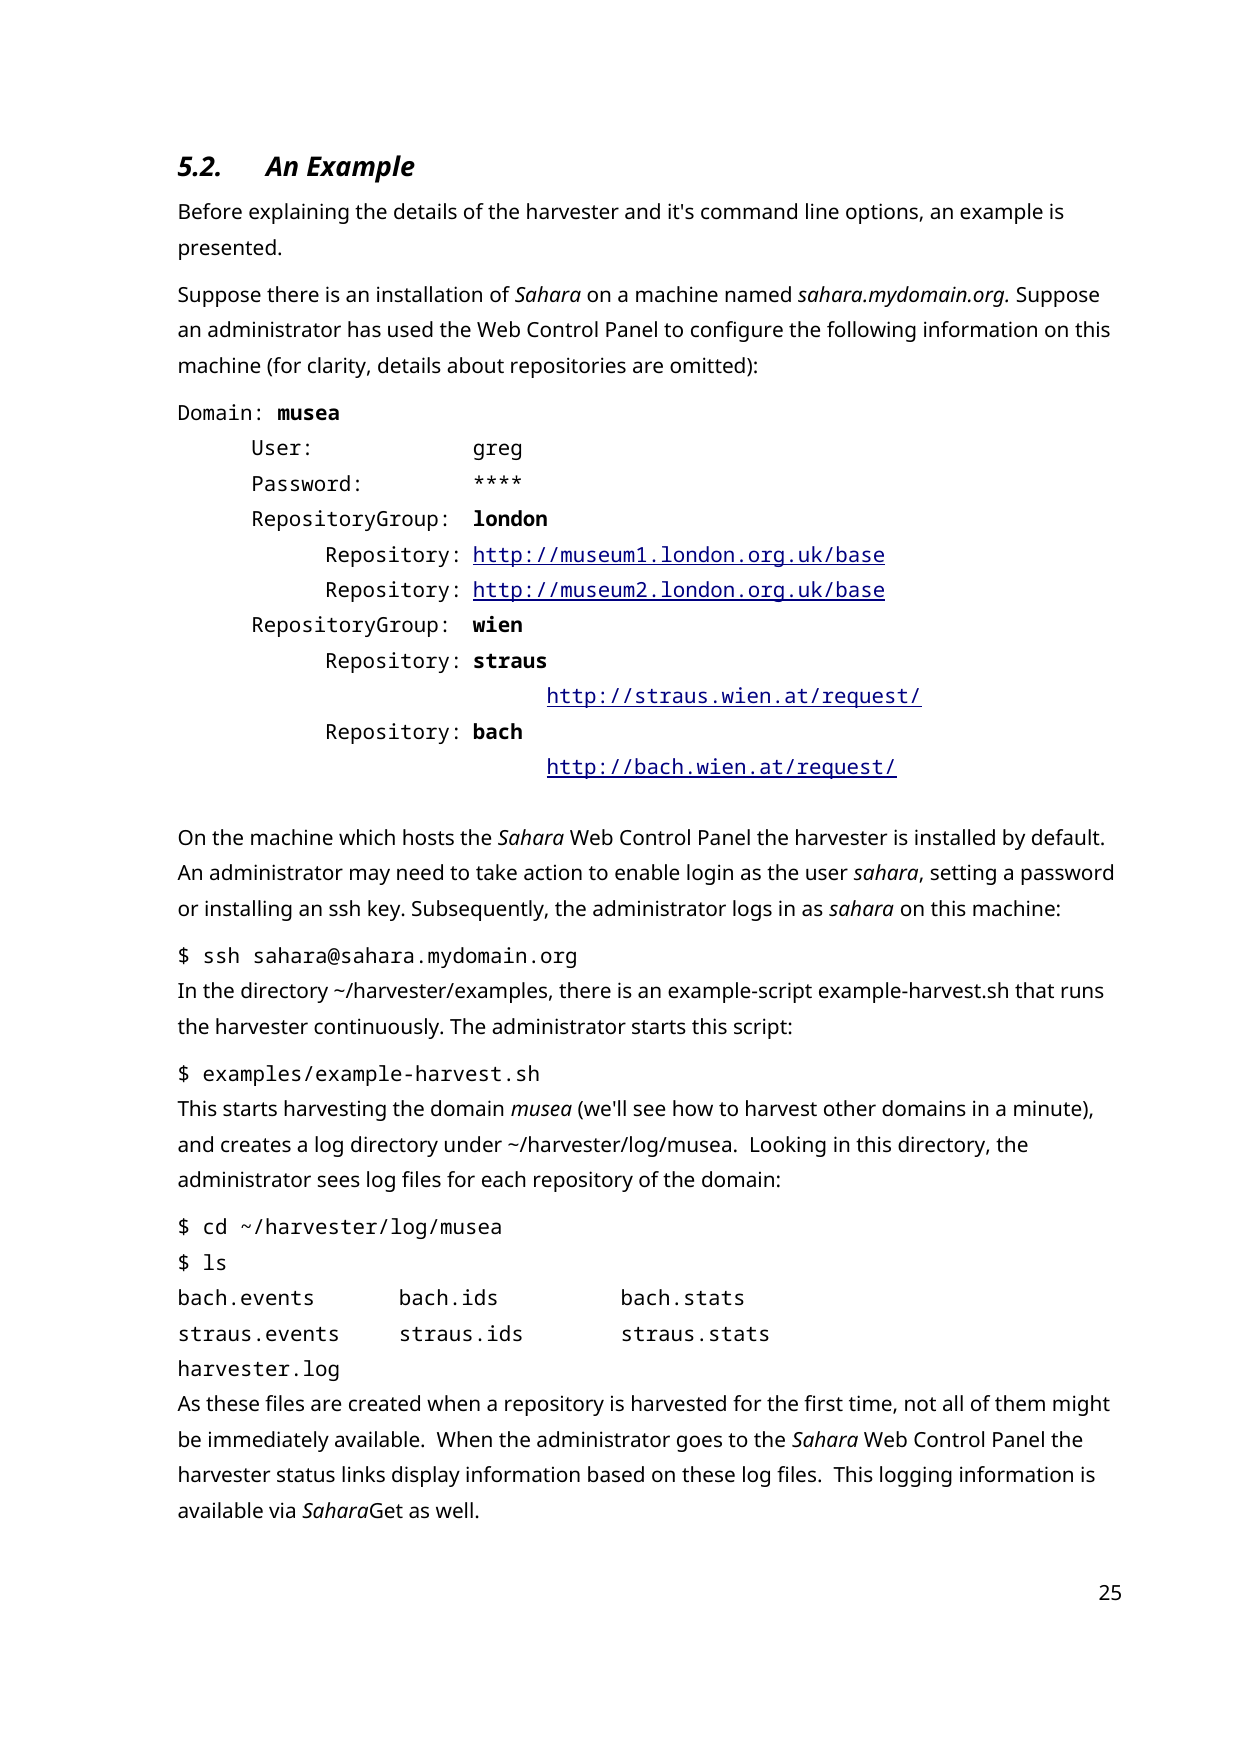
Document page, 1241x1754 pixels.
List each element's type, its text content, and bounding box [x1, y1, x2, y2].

subtitle An Example [177, 148, 1122, 184]
text Repository: http://museum2.london.org.uk/base [177, 568, 1122, 603]
text RepositoryGroup: london [177, 497, 1122, 533]
text Suppose there is an installation of Sahara on a machine named sahara.mydomain.org. Suppose an administrator has used the Web Control Panel to configure the following information on this machine (for clarity, details about repositories are omitted): [177, 273, 1122, 379]
text http://bach.wien.at/request/ [177, 745, 1122, 781]
text straus.events straus.ids straus.stats [177, 1312, 1122, 1347]
text Repository: straus [177, 639, 1122, 674]
text This starts harvesting the domain musea (we'll see how to harvest other domains in a minute), and creates a log directory under ~/harvester/log/musea. Looking in this directory, the administrator sees log files for each repository of the domain: [177, 1087, 1122, 1194]
text As these files are created when a repository is harvested for the first time, not all of them might be immediately available. When the administrator goes to the Sahara Web Control Panel the harvester status links display information based on these log files. This logging information is available via SaharaGet as well. [177, 1383, 1122, 1524]
text Before explaining the details of the harvester and it's command line options, an example is presented. [177, 190, 1122, 261]
text $ ssh sahara@sahara.mydomain.org [177, 934, 1122, 969]
text harvester.log [177, 1347, 1122, 1383]
text Repository: bach [177, 710, 1122, 745]
text In the directory ~/harvester/examples, there is an example-script example-harvest.sh that runs the harvester continuously. The administrator starts this script: [177, 969, 1122, 1040]
text $ ls [177, 1241, 1122, 1276]
text bach.events bach.ids bach.stats [177, 1276, 1122, 1312]
text http://straus.wien.at/request/ [177, 674, 1122, 710]
text User: greg [177, 426, 1122, 462]
text On the machine which hosts the Sahara Web Control Panel the harvester is installed by default. An administrator may need to take action to enable login as the user sahara, setting a password or installing an ssh key. Subsequently, the administrator logs in as sahara on this machine: [177, 816, 1122, 922]
text Domain: musea [177, 391, 1122, 426]
text $ examples/example-harvest.sh [177, 1052, 1122, 1087]
text RepositoryGroup: wien [177, 603, 1122, 639]
text $ cd ~/harvester/log/musea [177, 1206, 1122, 1241]
text Repository: http://museum1.london.org.uk/base [177, 533, 1122, 568]
text Password: **** [177, 462, 1122, 497]
